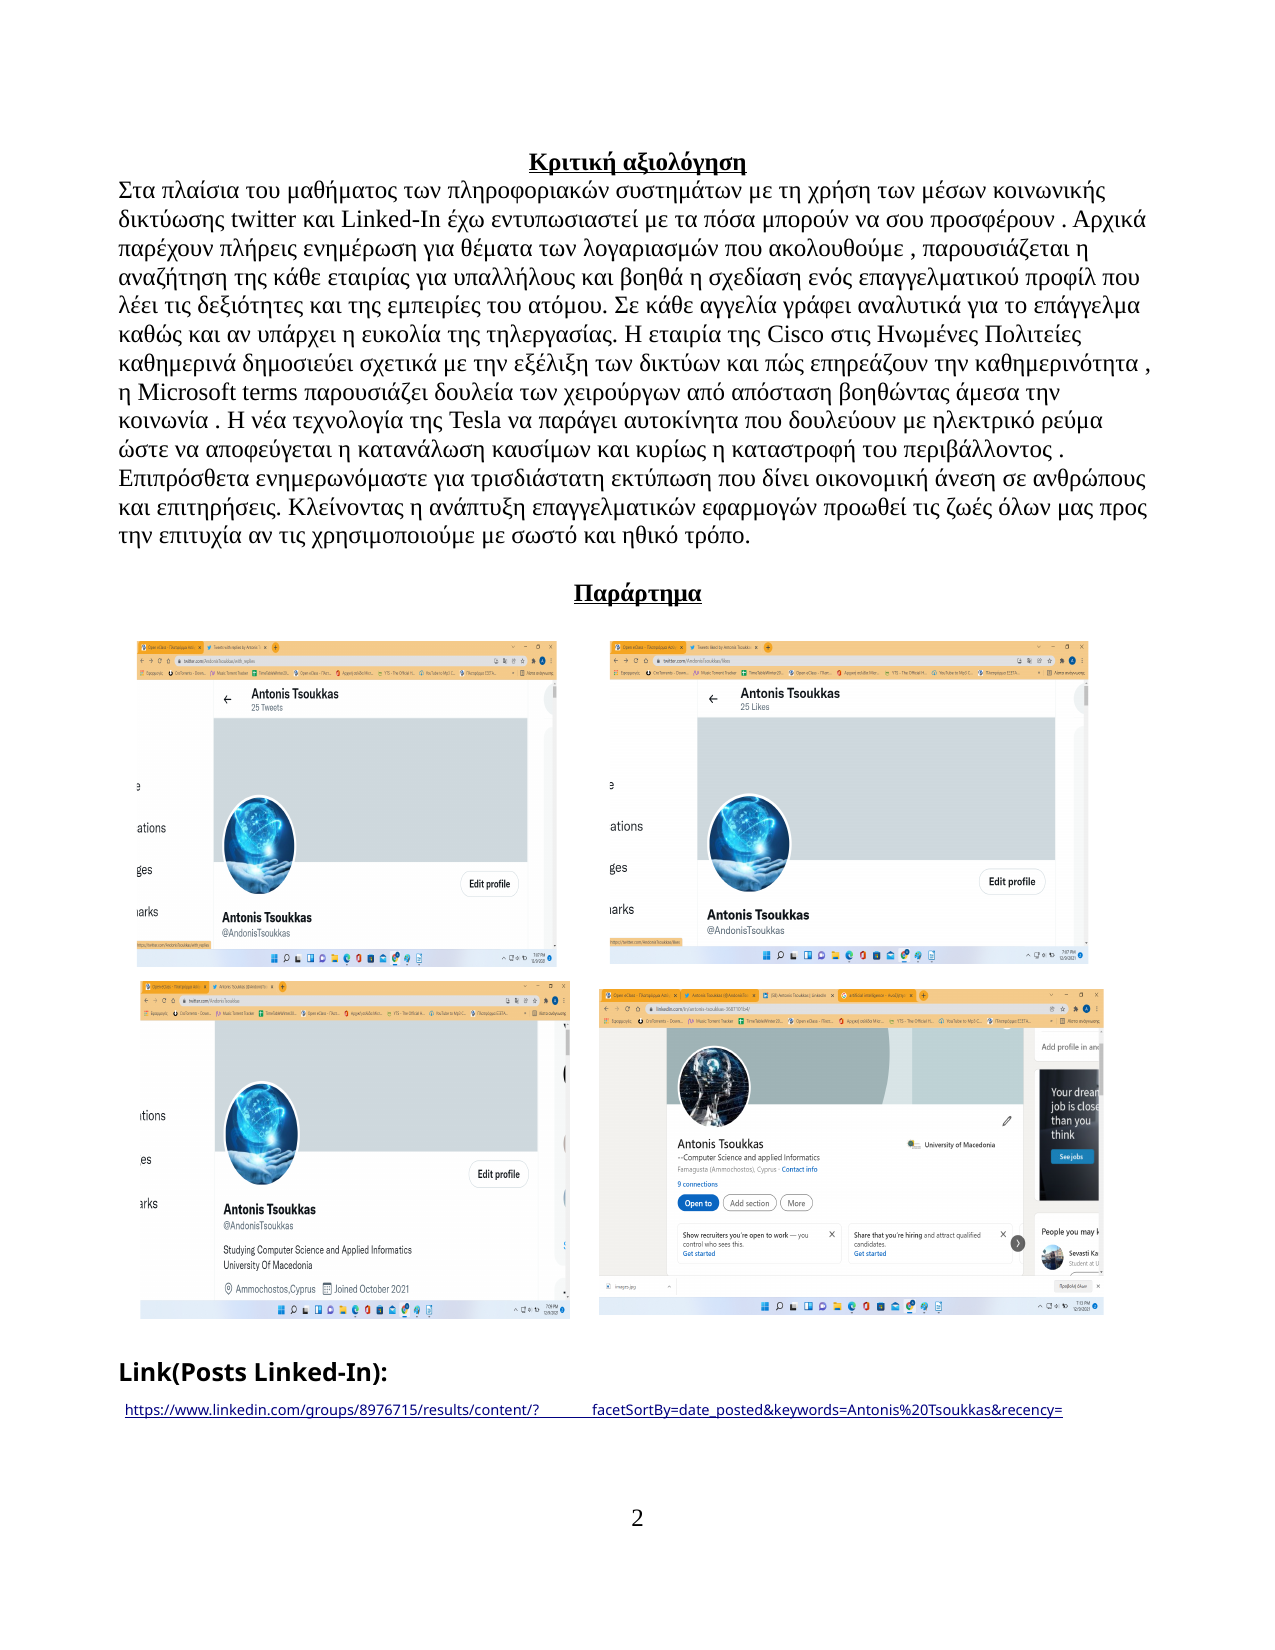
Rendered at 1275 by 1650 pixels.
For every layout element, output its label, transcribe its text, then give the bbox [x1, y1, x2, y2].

text https://www.linkedin.com/groups/8976715/results/content/? facetSortBy=date_posted&keywords=Antonis%20Tsoukkas&recency= [118, 1388, 1157, 1422]
picture [609, 641, 1089, 964]
picture [140, 981, 570, 1319]
text Παράρτημα [118, 578, 1157, 607]
text Link(Posts Linked-In): [118, 1354, 1157, 1388]
text Κριτική αξιολόγηση [118, 147, 1157, 176]
picture [599, 989, 1104, 1315]
picture [136, 641, 557, 967]
text Στα πλαίσια του μαθήματος των πληροφοριακών συστημάτων με τη χρήση των μέσων κοινωνικής δικτύωσης twitter και Linked-In έχω εντυπωσιαστεί με τα πόσα μπορούν να σου προσφέρουν . Αρχικά παρέχουν πλήρεις ενημέρωση για θέματα των λογαριασμών που ακολουθούμε , παρουσιάζεται η αναζήτηση της κάθε εταιρίας για υπαλλήλους και βοηθά η σχεδίαση ενός επαγγελματικού προφίλ που λέει τις δεξιότητες και της εμπειρίες του ατόμου. Σε κάθε αγγελία γράφει αναλυτικά για το επάγγελμα καθώς και αν υπάρχει η ευκολία της τηλεργασίας. Η εταιρία της Cisco στις Ηνωμένες Πολιτείες καθημερινά δημοσιεύει σχετικά με την εξέλιξη των δικτύων και πώς επηρεάζουν την καθημερινότητα , η Microsoft terms παρουσιάζει δουλεία των χειρούργων από απόσταση βοηθώντας άμεσα την κοινωνία . Η νέα τεχνολογία της Tesla να παράγει αυτοκίνητα που δουλεύουν με ηλεκτρικό ρεύμα ώστε να αποφεύγεται η κατανάλωση καυσίμων και κυρίως η καταστροφή του περιβάλλοντος . Επιπρόσθετα ενημερωνόμαστε για τρισδιάστατη εκτύπωση που δίνει οικονομική άνεση σε ανθρώπους και επιτηρήσεις. Κλείνοντας η ανάπτυξη επαγγελματικών εφαρμογών προωθεί τις ζωές όλων μας προς την επιτυχία αν τις χρησιμοποιούμε με σωστό και ηθικό τρόπο. [118, 176, 1157, 549]
